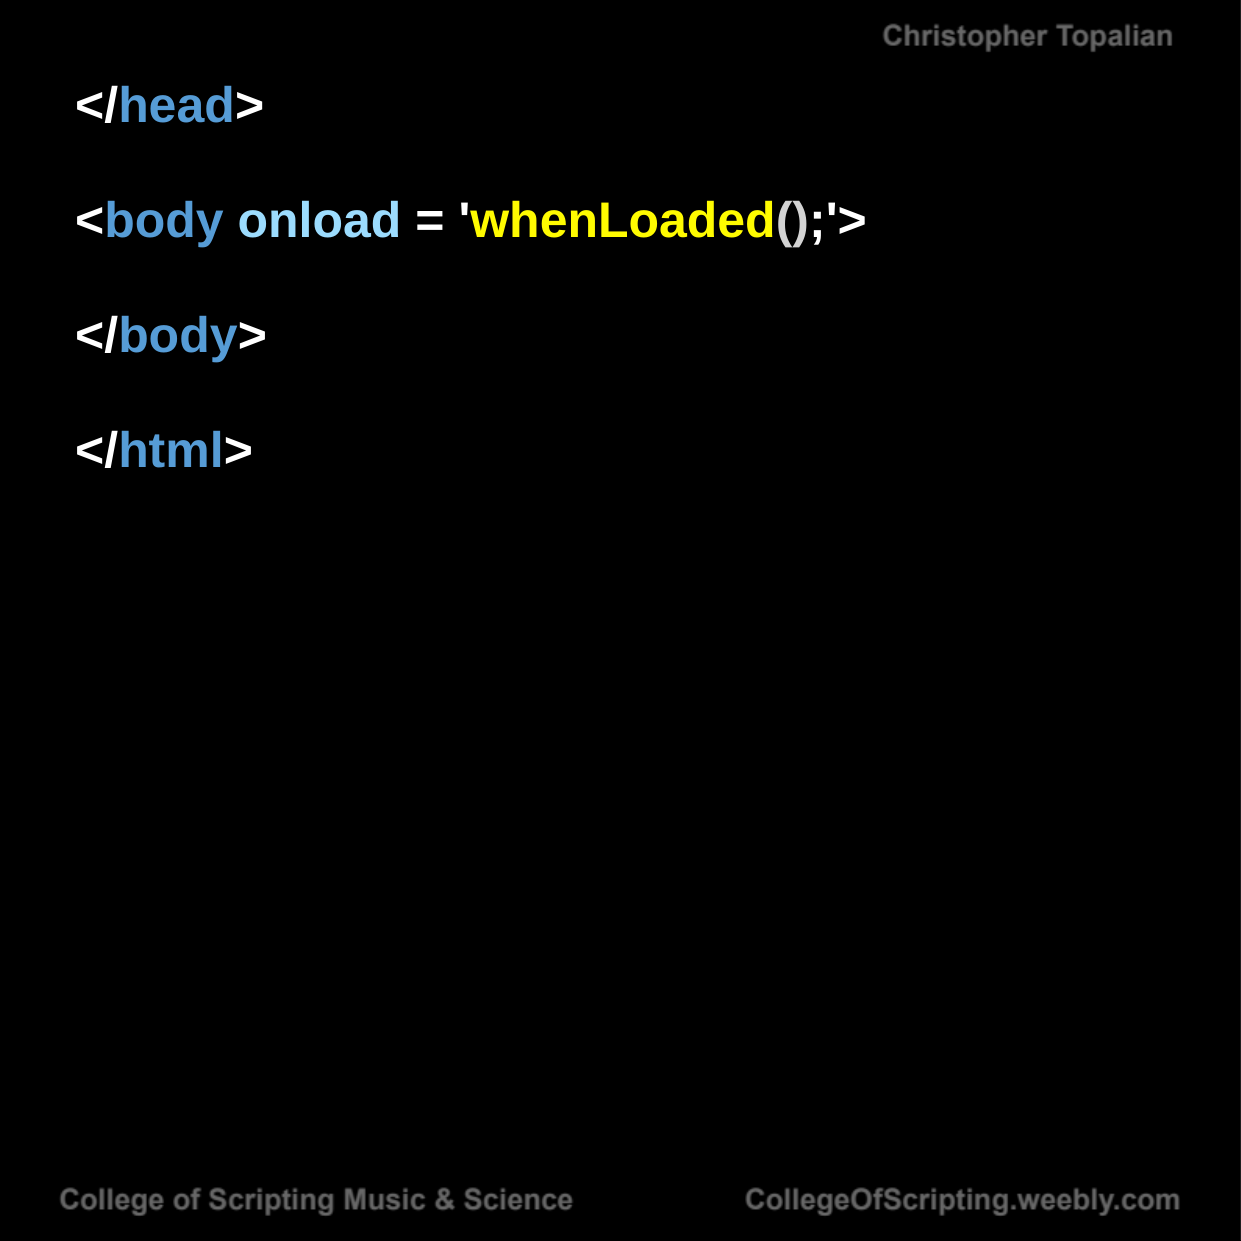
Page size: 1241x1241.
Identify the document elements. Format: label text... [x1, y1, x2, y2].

text </head> [75, 75, 1166, 132]
text <body onload = 'whenLoaded();'> [75, 190, 1166, 247]
text </body> [75, 305, 1166, 362]
text </html> [75, 420, 1166, 477]
